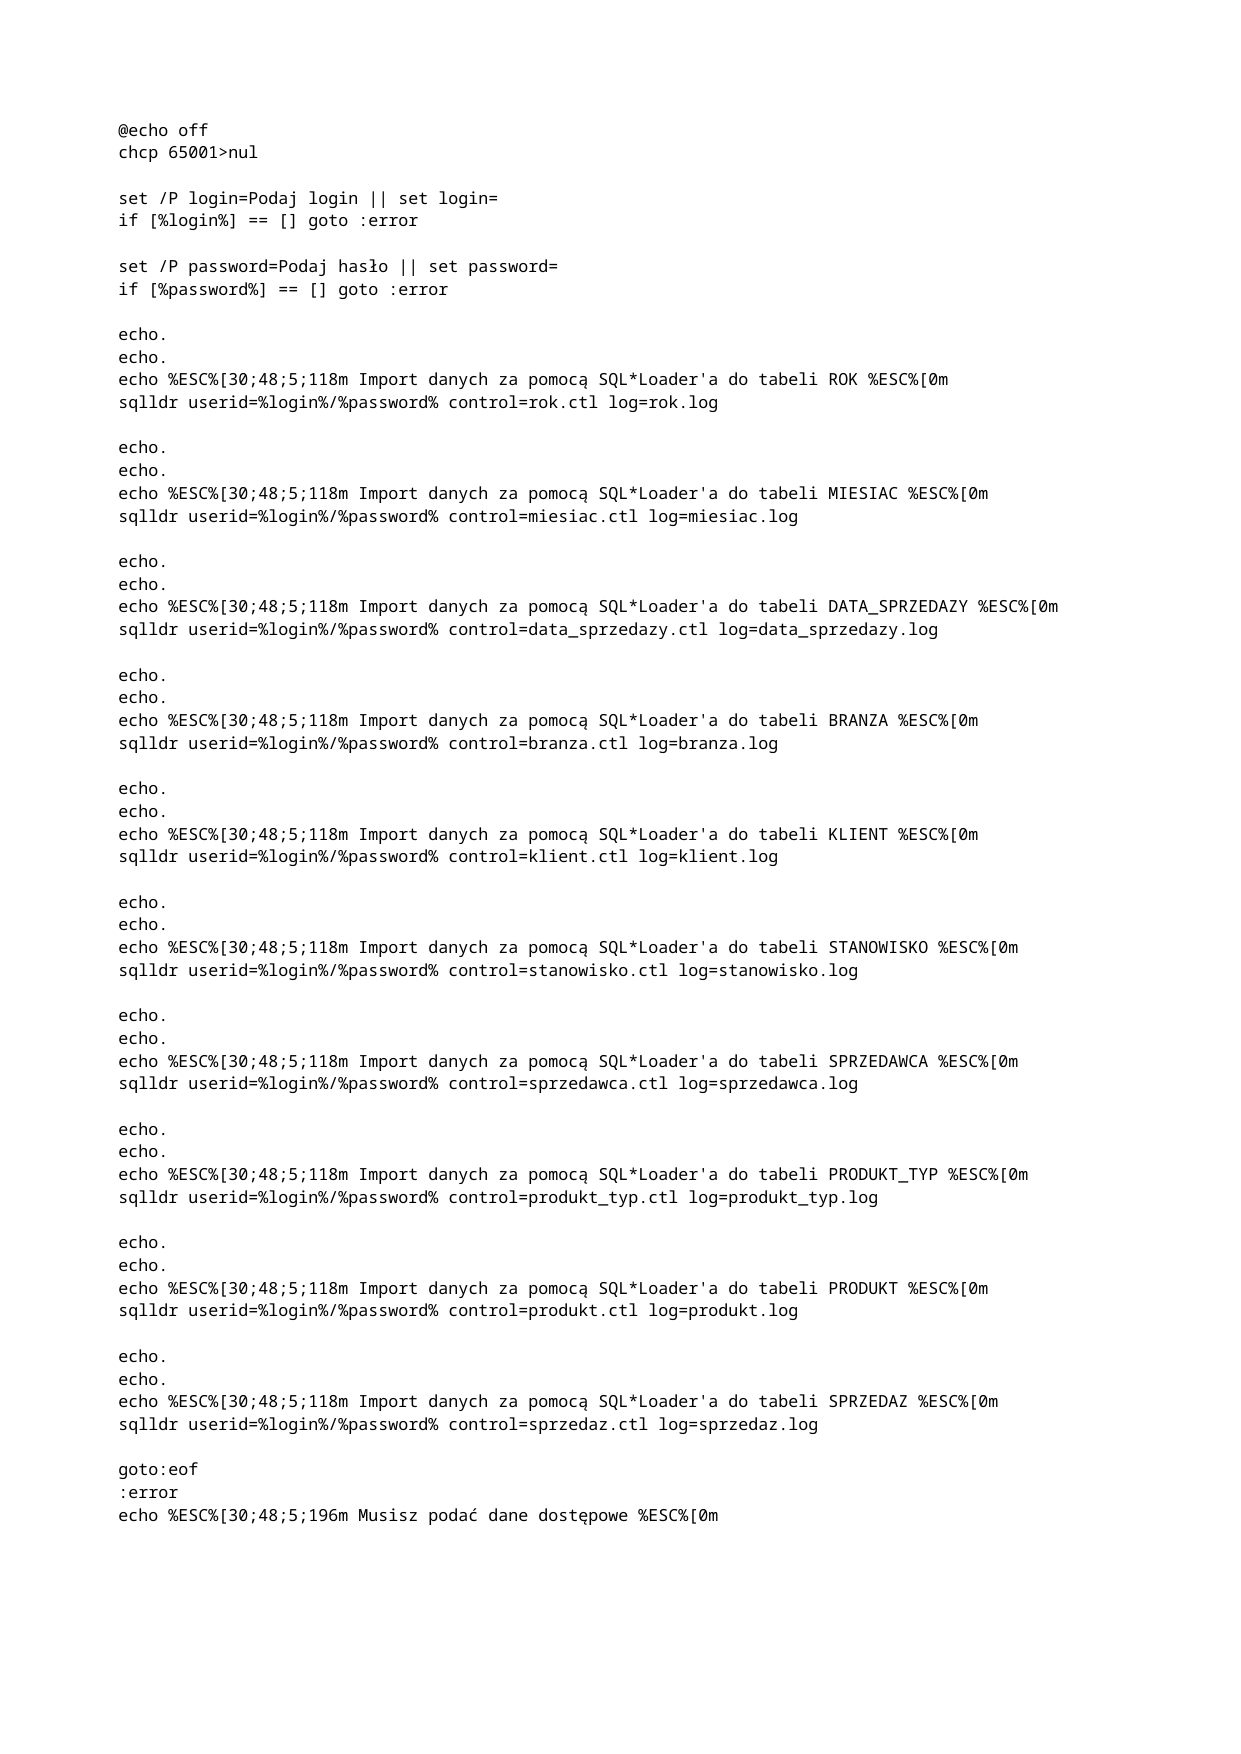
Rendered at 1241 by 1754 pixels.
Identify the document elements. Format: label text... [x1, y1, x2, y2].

text echo %ESC%[30;48;5;118m Import danych za pomocą SQL*Loader'a do tabeli MIESIAC %ESC%[0m [118, 481, 1122, 504]
text echo. [118, 1253, 1122, 1276]
text echo. [118, 1367, 1122, 1390]
text echo %ESC%[30;48;5;118m Import danych za pomocą SQL*Loader'a do tabeli SPRZEDAWCA %ESC%[0m [118, 1049, 1122, 1072]
text echo. [118, 1140, 1122, 1163]
text @echo off [118, 118, 1122, 141]
text :error [118, 1481, 1122, 1503]
text echo %ESC%[30;48;5;118m Import danych za pomocą SQL*Loader'a do tabeli STANOWISKO %ESC%[0m [118, 936, 1122, 958]
text echo %ESC%[30;48;5;118m Import danych za pomocą SQL*Loader'a do tabeli ROK %ESC%[0m [118, 368, 1122, 391]
text sqlldr userid=%login%/%password% control=rok.ctl log=rok.log [118, 391, 1122, 413]
text echo. [118, 1231, 1122, 1253]
text echo. [118, 572, 1122, 595]
text echo. [118, 686, 1122, 708]
text echo %ESC%[30;48;5;118m Import danych za pomocą SQL*Loader'a do tabeli PRODUKT %ESC%[0m [118, 1276, 1122, 1299]
text echo. [118, 1026, 1122, 1049]
text goto:eof [118, 1458, 1122, 1481]
text echo. [118, 436, 1122, 459]
text echo. [118, 322, 1122, 345]
text echo. [118, 1117, 1122, 1140]
text echo %ESC%[30;48;5;196m Musisz podać dane dostępowe %ESC%[0m [118, 1503, 1122, 1526]
text sqlldr userid=%login%/%password% control=produkt.ctl log=produkt.log [118, 1299, 1122, 1322]
text if [%password%] == [] goto :error [118, 277, 1122, 300]
text sqlldr userid=%login%/%password% control=branza.ctl log=branza.log [118, 731, 1122, 754]
text sqlldr userid=%login%/%password% control=stanowisko.ctl log=stanowisko.log [118, 958, 1122, 981]
text echo %ESC%[30;48;5;118m Import danych za pomocą SQL*Loader'a do tabeli KLIENT %ESC%[0m [118, 822, 1122, 845]
text echo. [118, 799, 1122, 822]
text echo %ESC%[30;48;5;118m Import danych za pomocą SQL*Loader'a do tabeli PRODUKT_TYP %ESC%[0m [118, 1163, 1122, 1185]
text sqlldr userid=%login%/%password% control=klient.ctl log=klient.log [118, 845, 1122, 867]
text echo. [118, 549, 1122, 572]
text echo %ESC%[30;48;5;118m Import danych za pomocą SQL*Loader'a do tabeli DATA_SPRZEDAZY %ESC%[0m [118, 595, 1122, 618]
text echo. [118, 913, 1122, 936]
text sqlldr userid=%login%/%password% control=miesiac.ctl log=miesiac.log [118, 504, 1122, 527]
text echo. [118, 890, 1122, 913]
text set /P password=Podaj hasło || set password= [118, 254, 1122, 277]
text sqlldr userid=%login%/%password% control=data_sprzedazy.ctl log=data_sprzedazy.log [118, 618, 1122, 640]
text chcp 65001>nul [118, 141, 1122, 163]
text echo %ESC%[30;48;5;118m Import danych za pomocą SQL*Loader'a do tabeli BRANZA %ESC%[0m [118, 708, 1122, 731]
text set /P login=Podaj login || set login= [118, 186, 1122, 209]
text echo. [118, 777, 1122, 799]
text echo. [118, 1004, 1122, 1026]
text echo. [118, 1344, 1122, 1367]
text sqlldr userid=%login%/%password% control=sprzedawca.ctl log=sprzedawca.log [118, 1072, 1122, 1094]
text echo %ESC%[30;48;5;118m Import danych za pomocą SQL*Loader'a do tabeli SPRZEDAZ %ESC%[0m [118, 1390, 1122, 1412]
text if [%login%] == [] goto :error [118, 209, 1122, 232]
text sqlldr userid=%login%/%password% control=sprzedaz.ctl log=sprzedaz.log [118, 1412, 1122, 1435]
text echo. [118, 459, 1122, 481]
text echo. [118, 345, 1122, 368]
text sqlldr userid=%login%/%password% control=produkt_typ.ctl log=produkt_typ.log [118, 1185, 1122, 1208]
text echo. [118, 663, 1122, 686]
